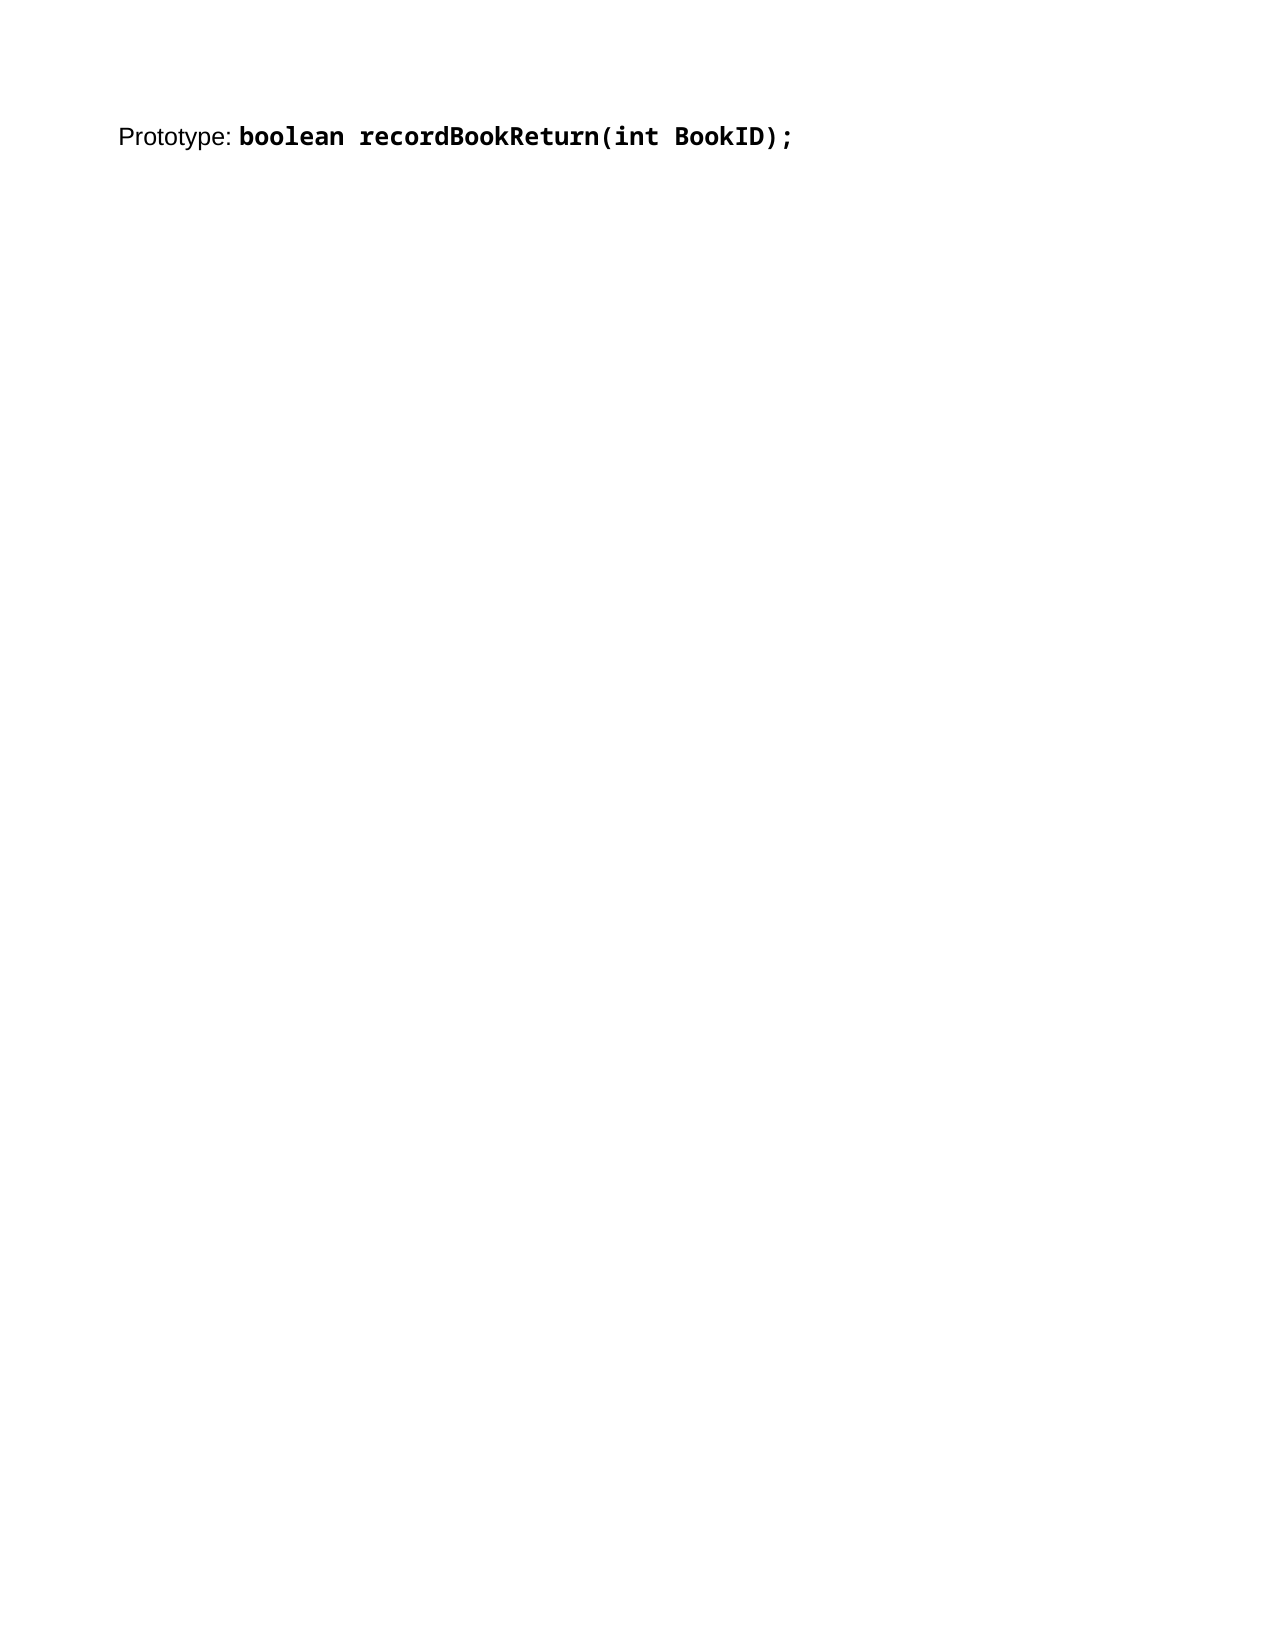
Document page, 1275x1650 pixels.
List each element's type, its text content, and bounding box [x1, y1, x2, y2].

text Prototype: boolean recordBookReturn(int BookID); [118, 118, 1157, 152]
